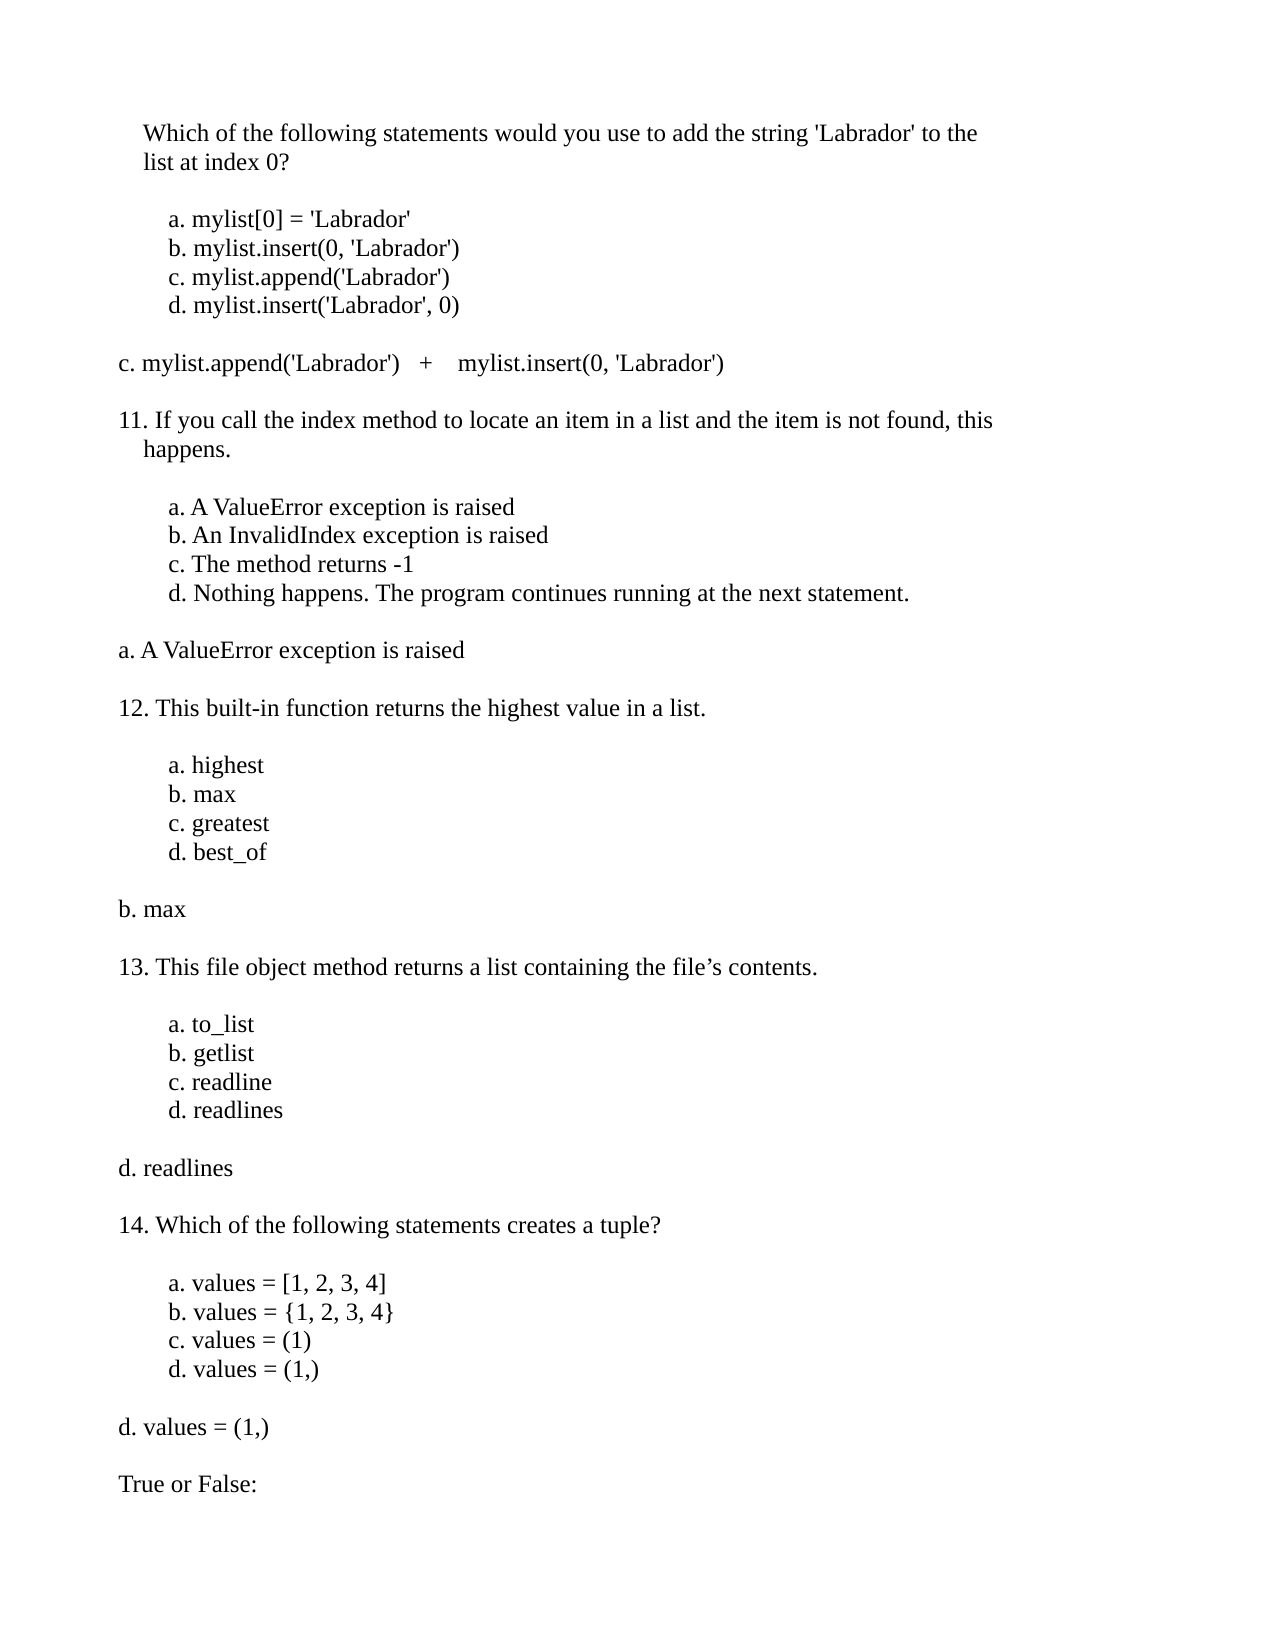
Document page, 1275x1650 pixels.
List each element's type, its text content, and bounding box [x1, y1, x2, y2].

text a. values = [1, 2, 3, 4] [118, 1268, 1157, 1297]
text b. max [118, 894, 1157, 923]
text b. values = {1, 2, 3, 4} [118, 1297, 1157, 1326]
text c. readline [118, 1067, 1157, 1096]
text c. mylist.append('Labrador') + mylist.insert(0, 'Labrador') [118, 348, 1157, 377]
text happens. [118, 434, 1157, 463]
text b. max [118, 779, 1157, 808]
text a. highest [118, 751, 1157, 779]
text c. mylist.append('Labrador') [118, 262, 1157, 291]
text b. An InvalidIndex exception is raised [118, 521, 1157, 549]
text d. readlines [118, 1096, 1157, 1124]
text a. A ValueError exception is raised [118, 636, 1157, 664]
text 13. This file object method returns a list containing the file’s contents. [118, 952, 1157, 981]
text Which of the following statements would you use to add the string 'Labrador' to the [118, 118, 1157, 147]
text c. greatest [118, 808, 1157, 837]
text c. The method returns -1 [118, 549, 1157, 578]
text b. getlist [118, 1038, 1157, 1067]
text d. Nothing happens. The program continues running at the next statement. [118, 578, 1157, 607]
text d. readlines [118, 1153, 1157, 1182]
text b. mylist.insert(0, 'Labrador') [118, 233, 1157, 262]
text c. values = (1) [118, 1326, 1157, 1354]
text a. mylist[0] = 'Labrador' [118, 204, 1157, 233]
text True or False: [118, 1469, 1157, 1498]
text d. mylist.insert('Labrador', 0) [118, 291, 1157, 319]
text 11. If you call the index method to locate an item in a list and the item is not found, this [118, 406, 1157, 434]
text a. to_list [118, 1009, 1157, 1038]
text a. A ValueError exception is raised [118, 492, 1157, 521]
text 12. This built-in function returns the highest value in a list. [118, 693, 1157, 722]
text 14. Which of the following statements creates a tuple? [118, 1211, 1157, 1239]
text d. values = (1,) [118, 1354, 1157, 1383]
text list at index 0? [118, 147, 1157, 176]
text d. best_of [118, 837, 1157, 866]
text d. values = (1,) [118, 1412, 1157, 1441]
